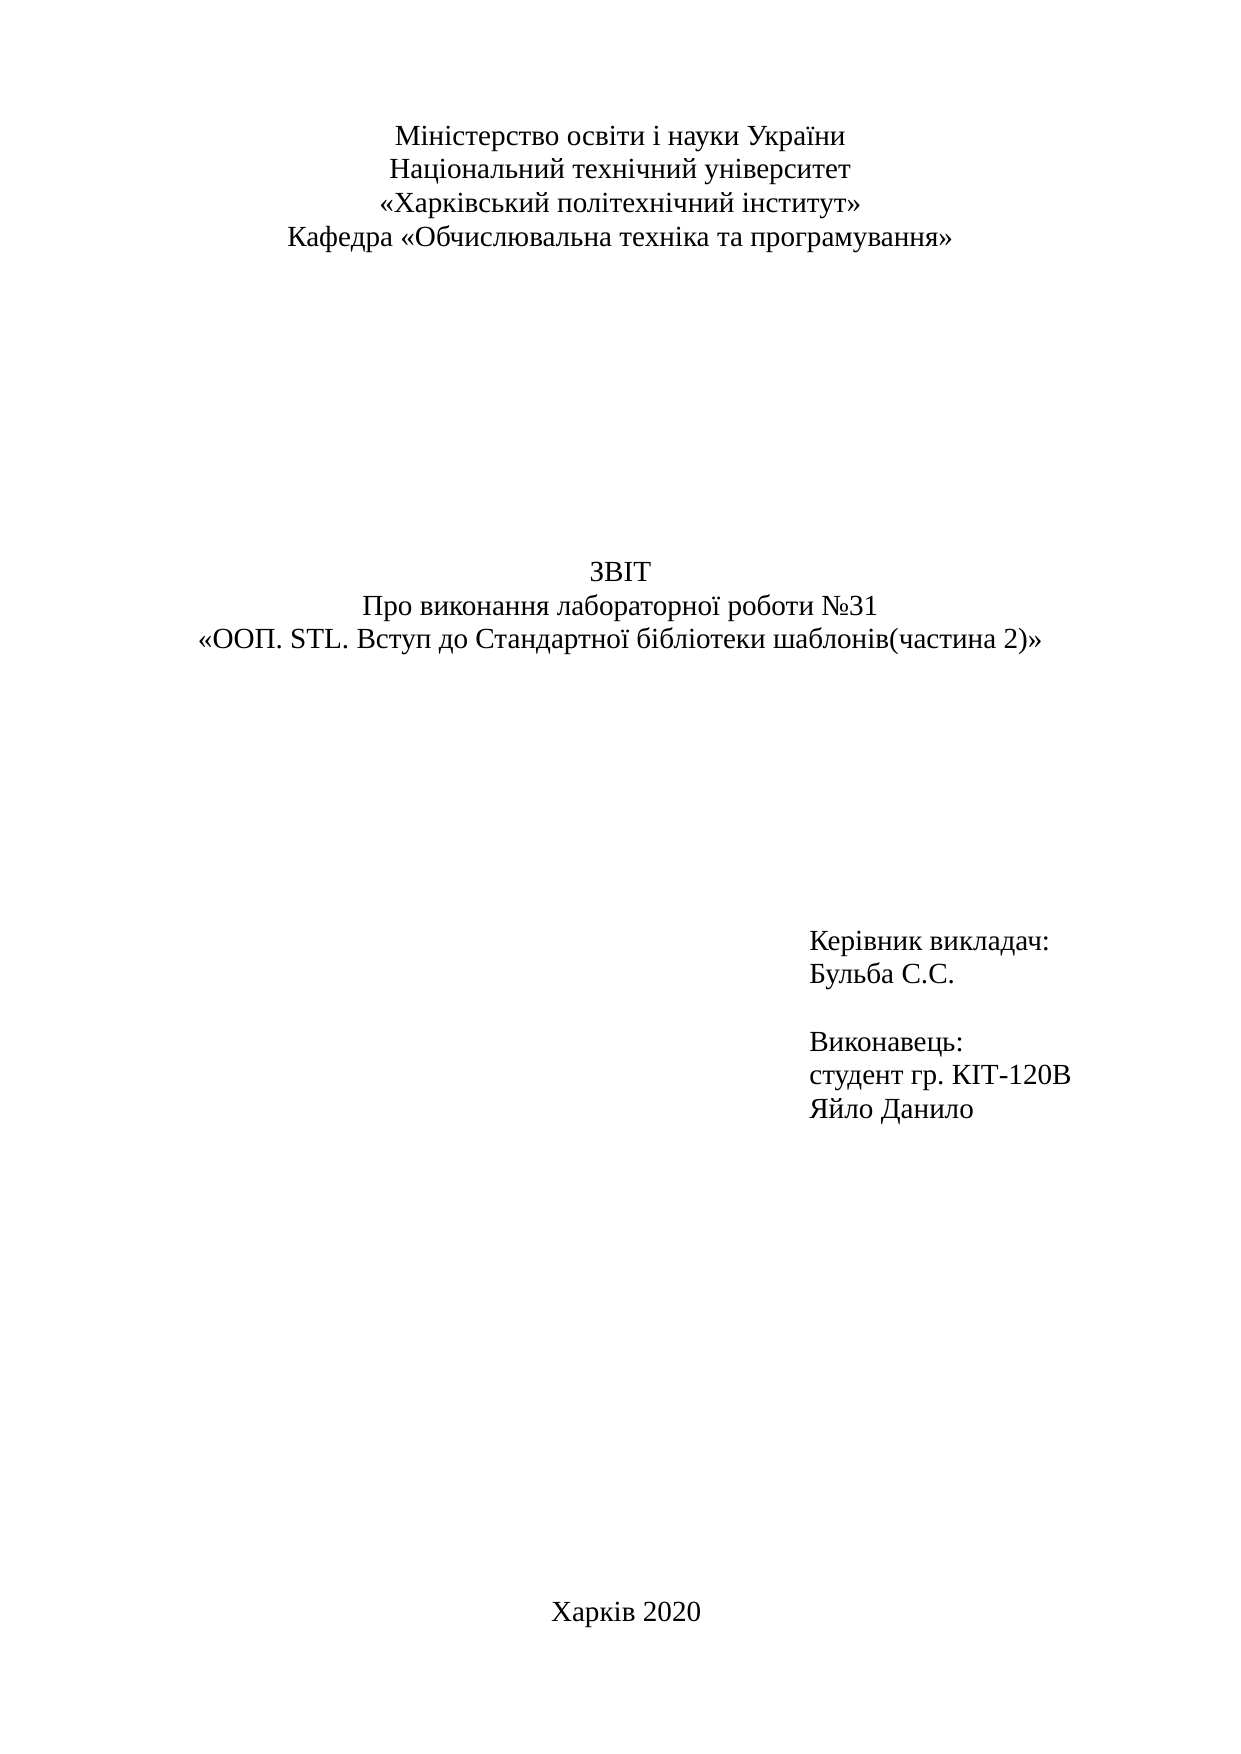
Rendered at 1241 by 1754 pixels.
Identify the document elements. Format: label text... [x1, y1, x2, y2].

text Кафедра «Обчислювальна техніка та програмування» [118, 219, 1122, 252]
text Яйло Данило [809, 1091, 1122, 1124]
text Виконавець: [809, 1024, 1122, 1057]
text ЗВІТ [118, 554, 1122, 588]
text Національний технічний університет [118, 152, 1122, 185]
text Бульба С.С. [809, 957, 1122, 990]
text Міністерство освіти і науки України [118, 118, 1122, 152]
text Харків 2020 [130, 1594, 1122, 1627]
text Про виконання лабораторної роботи №31 [118, 588, 1122, 621]
text Керівник викладач: [809, 923, 1122, 957]
text студент гр. КІТ-120В [809, 1057, 1122, 1091]
text «ООП. STL. Вступ до Стандартної бібліотеки шаблонів(частина 2)» [118, 621, 1122, 655]
text «Харківський політехнічний інститут» [118, 185, 1122, 219]
